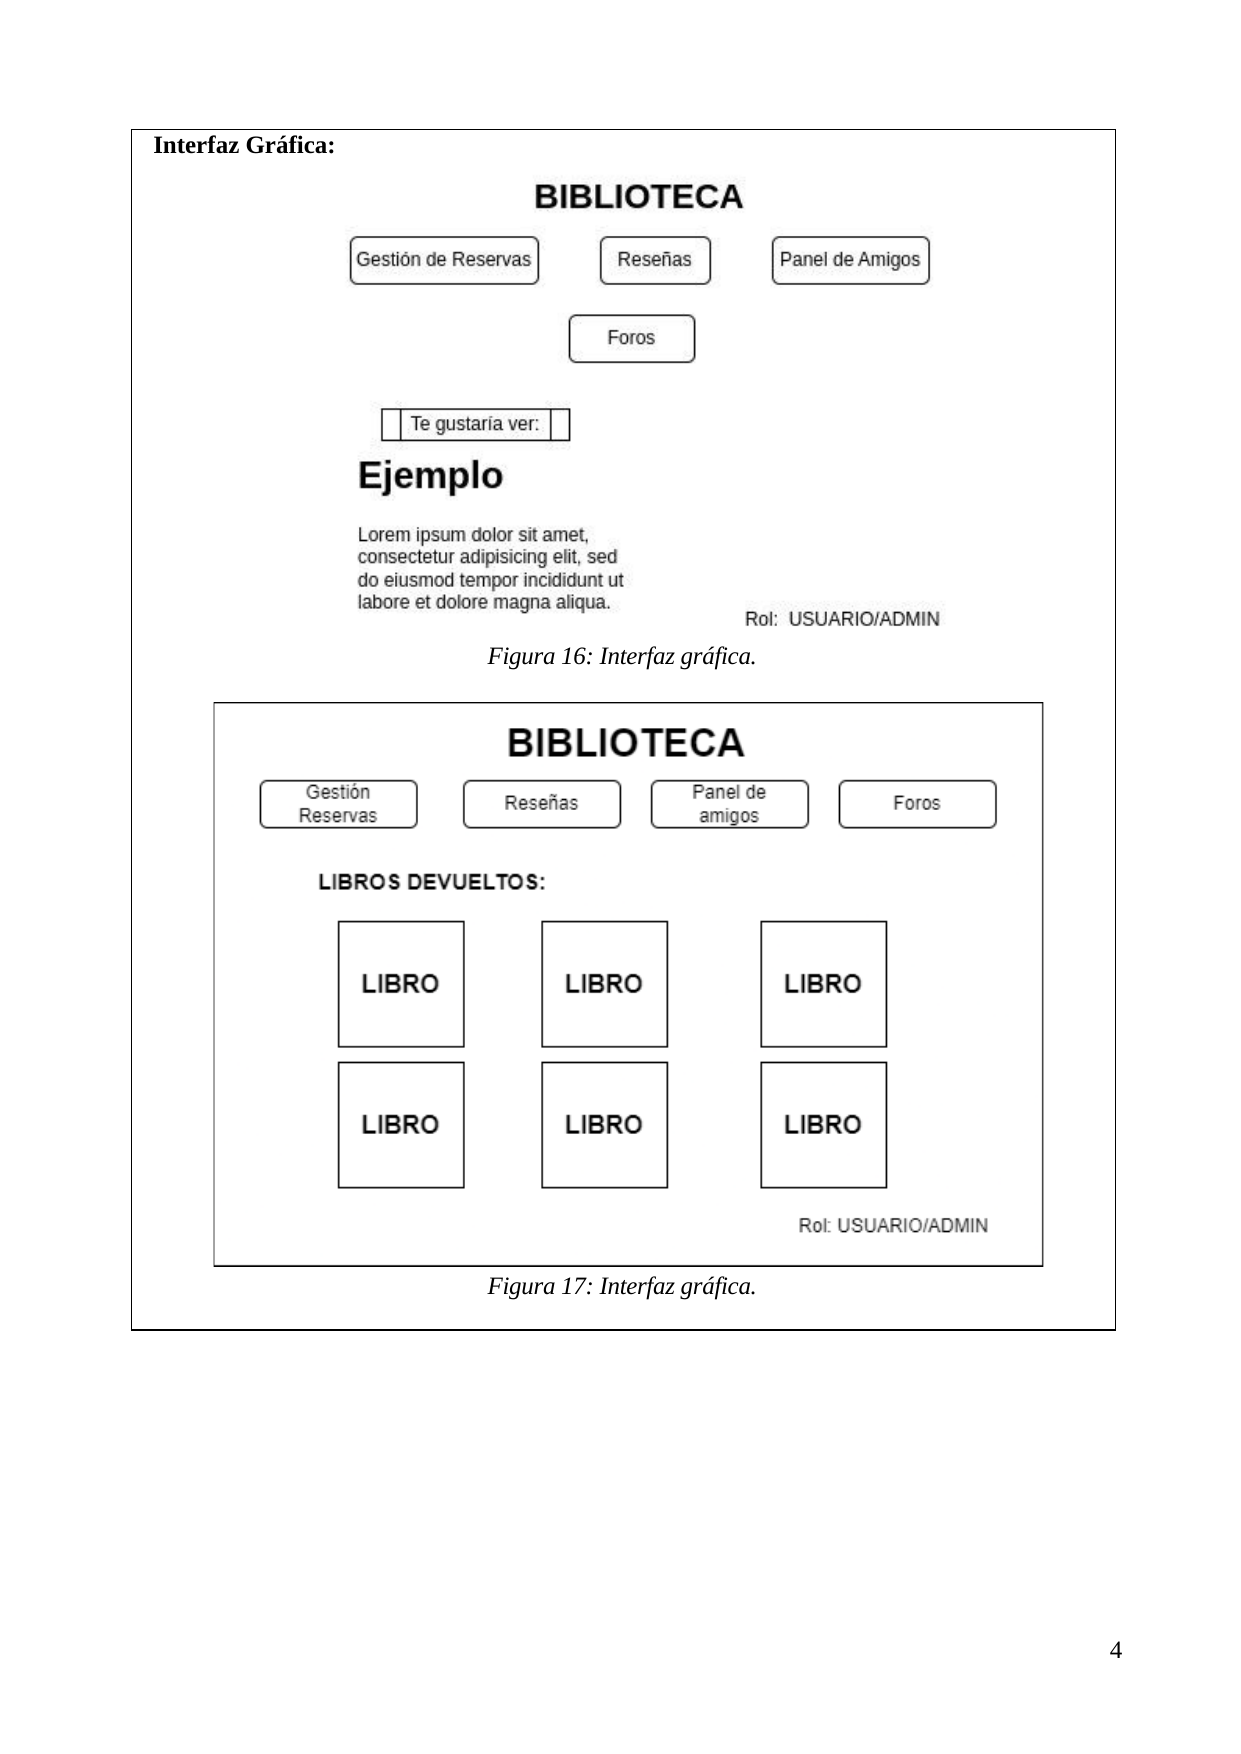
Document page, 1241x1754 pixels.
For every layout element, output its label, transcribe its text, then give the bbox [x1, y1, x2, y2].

table_header Interfaz Gráfica: Figura 16: Interfaz gráfica. Figura 17: Interfaz gráfica. [132, 130, 1115, 1329]
